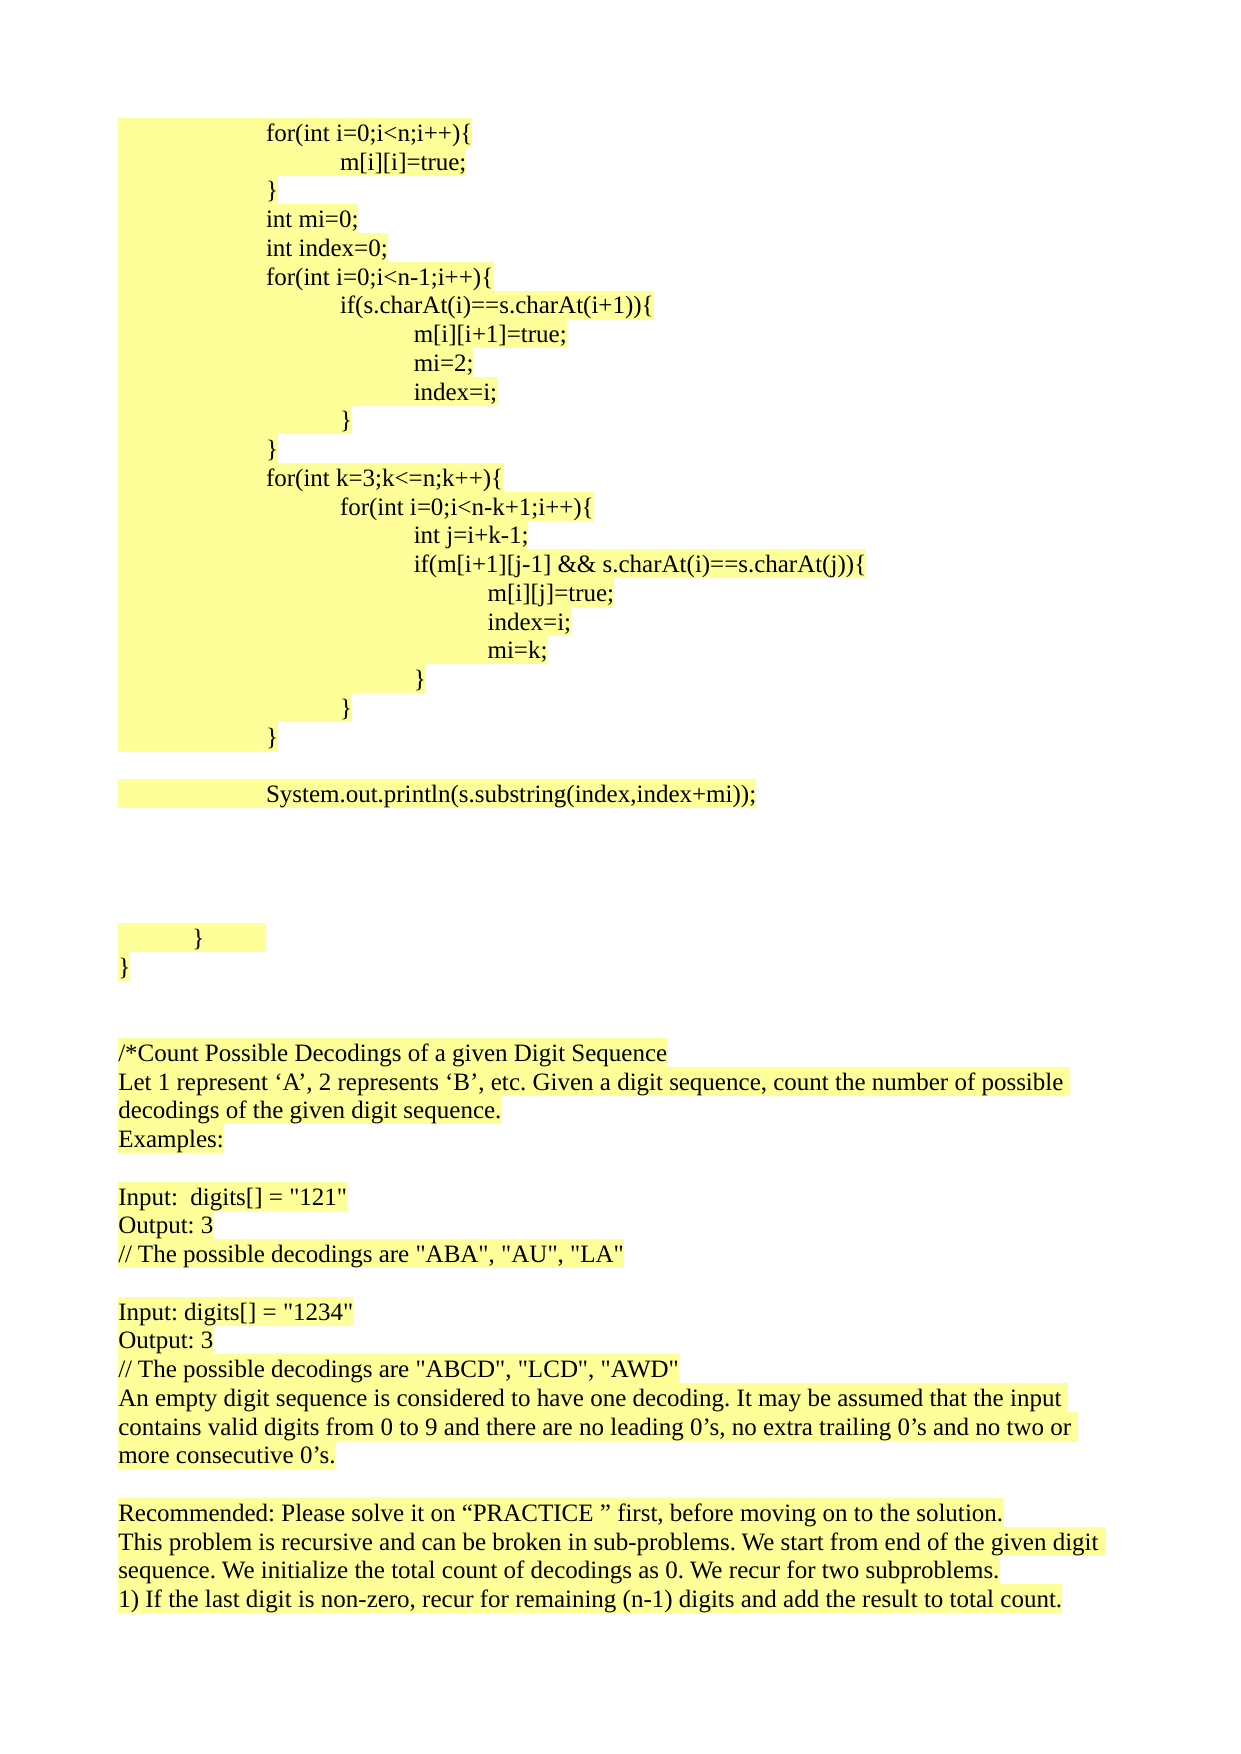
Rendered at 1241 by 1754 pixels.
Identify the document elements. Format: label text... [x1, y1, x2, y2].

text index=i; [118, 607, 1122, 636]
text Input: digits[] = "1234" [118, 1297, 1122, 1326]
text Output: 3 [118, 1211, 1122, 1239]
text for(int k=3;k<=n;k++){ [118, 463, 1122, 492]
text Input: digits[] = "121" [118, 1182, 1122, 1211]
text for(int i=0;i<n-1;i++){ [118, 262, 1122, 291]
text // The possible decodings are "ABCD", "LCD", "AWD" [118, 1354, 1122, 1383]
text m[i][i+1]=true; [118, 319, 1122, 348]
text index=i; [118, 377, 1122, 406]
text } [118, 664, 1122, 693]
text Output: 3 [118, 1326, 1122, 1354]
text m[i][i]=true; [118, 147, 1122, 176]
text // The possible decodings are "ABA", "AU", "LA" [118, 1239, 1122, 1268]
text Recommended: Please solve it on “PRACTICE ” first, before moving on to the solution. [118, 1498, 1122, 1527]
text Let 1 represent ‘A’, 2 represents ‘B’, etc. Given a digit sequence, count the number of possible decodings of the given digit sequence. [118, 1067, 1122, 1124]
text for(int i=0;i<n-k+1;i++){ [118, 492, 1122, 521]
text An empty digit sequence is considered to have one decoding. It may be assumed that the input contains valid digits from 0 to 9 and there are no leading 0’s, no extra trailing 0’s and no two or more consecutive 0’s. [118, 1383, 1122, 1469]
text } [118, 434, 1122, 463]
text if(m[i+1][j-1] && s.charAt(i)==s.charAt(j)){ [118, 549, 1122, 578]
text } [118, 952, 1122, 981]
text m[i][j]=true; [118, 578, 1122, 607]
text int mi=0; [118, 204, 1122, 233]
text int index=0; [118, 233, 1122, 262]
text Examples: [118, 1124, 1122, 1153]
text } [118, 923, 1122, 952]
text 1) If the last digit is non-zero, recur for remaining (n-1) digits and add the result to total count. [118, 1584, 1122, 1613]
text /*Count Possible Decodings of a given Digit Sequence [118, 1038, 1122, 1067]
text } [118, 176, 1122, 204]
text } [118, 693, 1122, 722]
text } [118, 406, 1122, 434]
text } [118, 722, 1122, 751]
text System.out.println(s.substring(index,index+mi)); [118, 779, 1122, 808]
text mi=2; [118, 348, 1122, 377]
text if(s.charAt(i)==s.charAt(i+1)){ [118, 291, 1122, 319]
text This problem is recursive and can be broken in sub-problems. We start from end of the given digit sequence. We initialize the total count of decodings as 0. We recur for two subproblems. [118, 1527, 1122, 1584]
text mi=k; [118, 636, 1122, 664]
text int j=i+k-1; [118, 521, 1122, 549]
text for(int i=0;i<n;i++){ [118, 118, 1122, 147]
